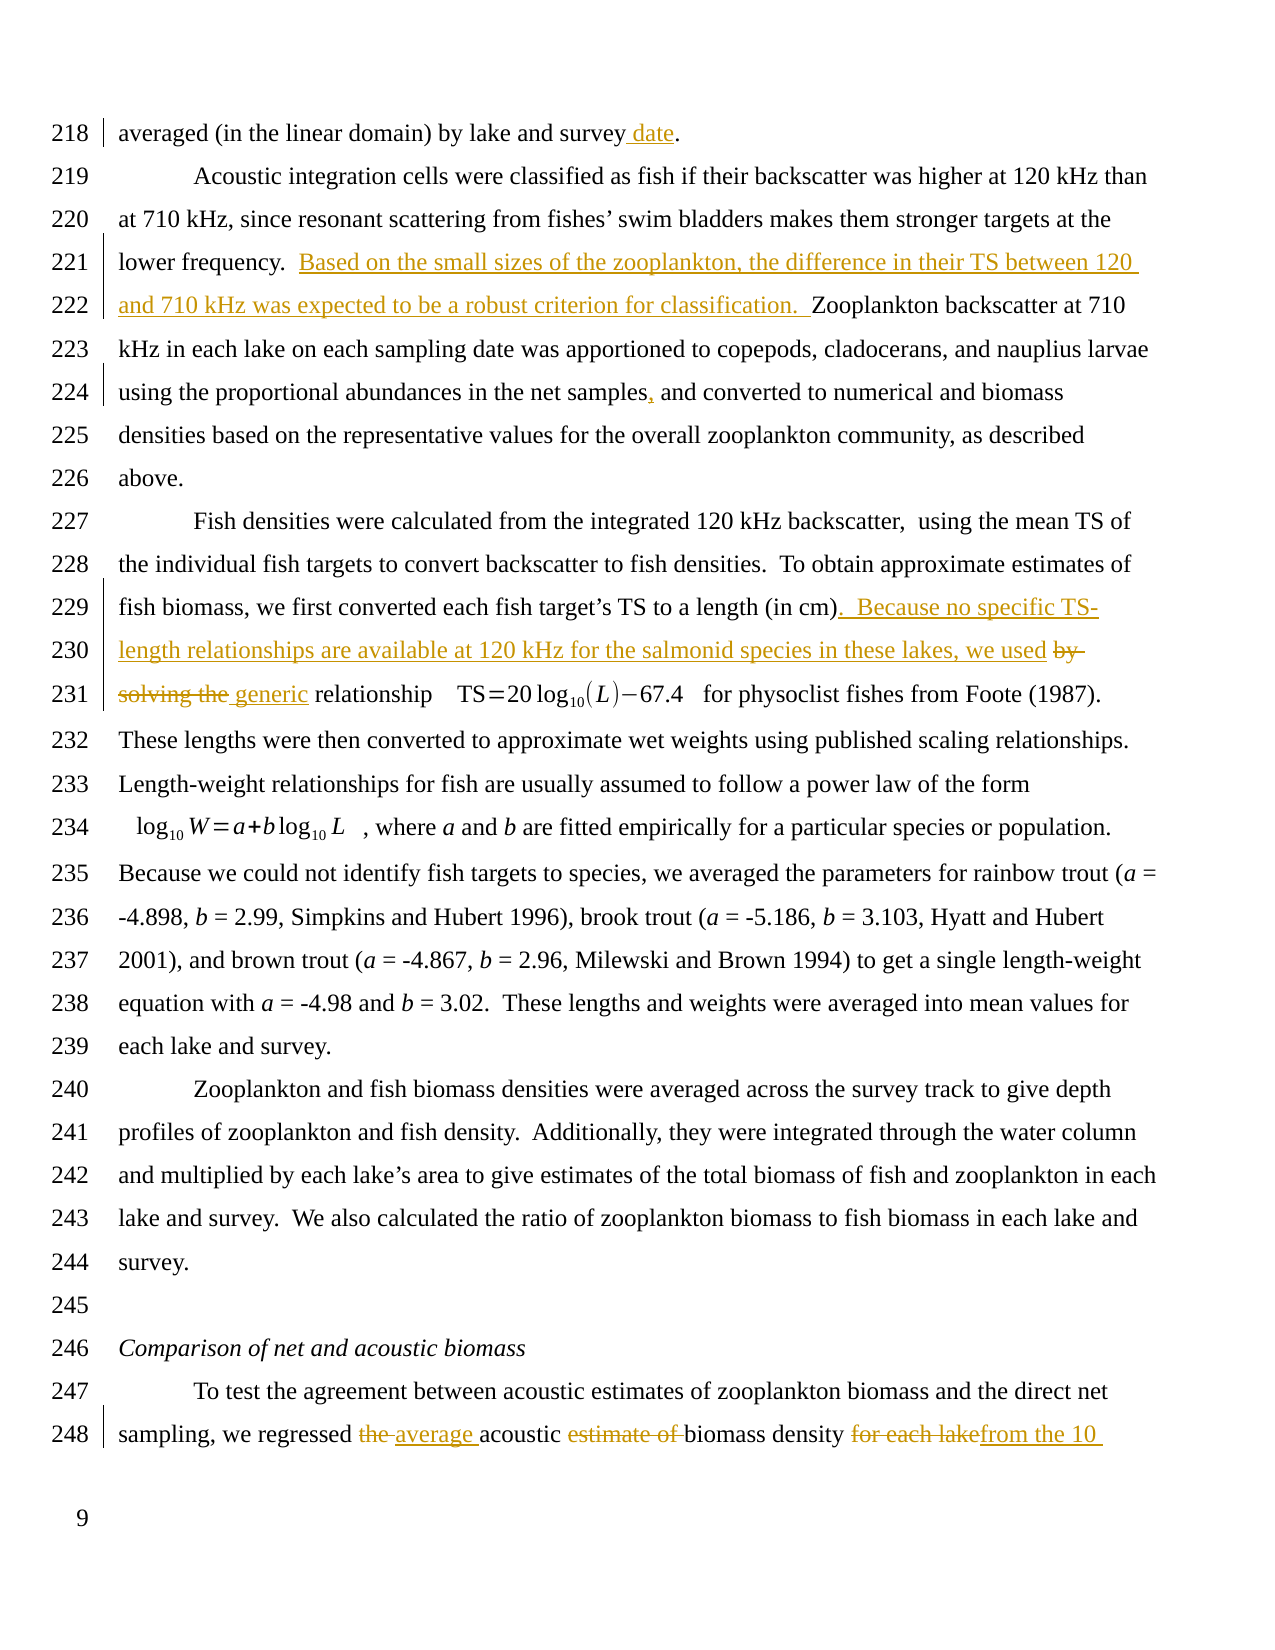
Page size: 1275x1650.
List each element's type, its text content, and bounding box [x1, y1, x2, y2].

text Acoustic integration cells were classified as fish if their backscatter was higher at 120 kHz than at 710 kHz, since resonant scattering from fishes’ swim bladders makes them stronger targets at the lower frequency. Based on the small sizes of the zooplankton, the difference in their TS between 120 and 710 kHz was expected to be a robust criterion for classification. Zooplankton backscatter at 710 kHz in each lake on each sampling date was apportioned to copepods, cladocerans, and nauplius larvae using the proportional abundances in the net samples, and converted to numerical and biomass densities based on the representative values for the overall zooplankton community, as described above. [118, 161, 1157, 492]
text averaged (in the linear domain) by lake and survey date. [118, 118, 1157, 147]
text Comparison of net and acoustic biomass [118, 1333, 1157, 1362]
text Zooplankton and fish biomass densities were averaged across the survey track to give depth profiles of zooplankton and fish density. Additionally, they were integrated through the water column and multiplied by each lake’s area to give estimates of the total biomass of fish and zooplankton in each lake and survey. We also calculated the ratio of zooplankton biomass to fish biomass in each lake and survey. [118, 1074, 1157, 1275]
text To test the agreement between acoustic estimates of zooplankton biomass and the direct net sampling, we regressed average acoustic biomass density from the 10 minutes immediately before and after each net cast on the biovolume from the net. Net biovolumes were normalized by the total volume of water filtered to give a biovolume density, in mL m-3. The intercept in the linear regression was fixed at the origin, since a preliminary model showed it was not significantly different from zero (at the p=0.05 level), and because it is physically reasonable. Fitting the model without an intercept also added a degree of freedom, increasing power and precision for the slope estimate, which was advantageous given the small sample size (n=10). When examining preliminary results, one data point (from Lake Eleanor in April 2014) appeared to be an outlier exerting undue influence on the slope, so we also fit the model without this point for comparison. The significance of the slopes was assessed at the p=0.05 level. These analyses were run using R (R Development Core Team 2016)⁠. [118, 1376, 1157, 1448]
text Fish densities were calculated from the integrated 120 kHz backscatter, using the mean TS of the individual fish targets to convert backscatter to fish densities. To obtain approximate estimates of fish biomass, we first converted each fish target’s TS to a length (in cm). Because no specific TS-length relationships are available at 120 kHz for the salmonid species in these lakes, we used generic relationship for physoclist fishes from Foote (1987)⁠. These lengths were then converted to approximate wet weights using published scaling relationships. Length-weight relationships for fish are usually assumed to follow a power law of the form , where a and b are fitted empirically for a particular species or population. Because we could not identify fish targets to species, we averaged the parameters for rainbow trout (a = -4.898, b = 2.99, Simpkins and Hubert 1996), brook trout (a = -5.186, b = 3.103, Hyatt and Hubert 2001), and brown trout (a = -4.867, b = 2.96, Milewski and Brown 1994) to get a single length-weight equation with a = -4.98 and b = 3.02. These lengths and weights were averaged into mean values for each lake and survey. [118, 506, 1157, 1060]
